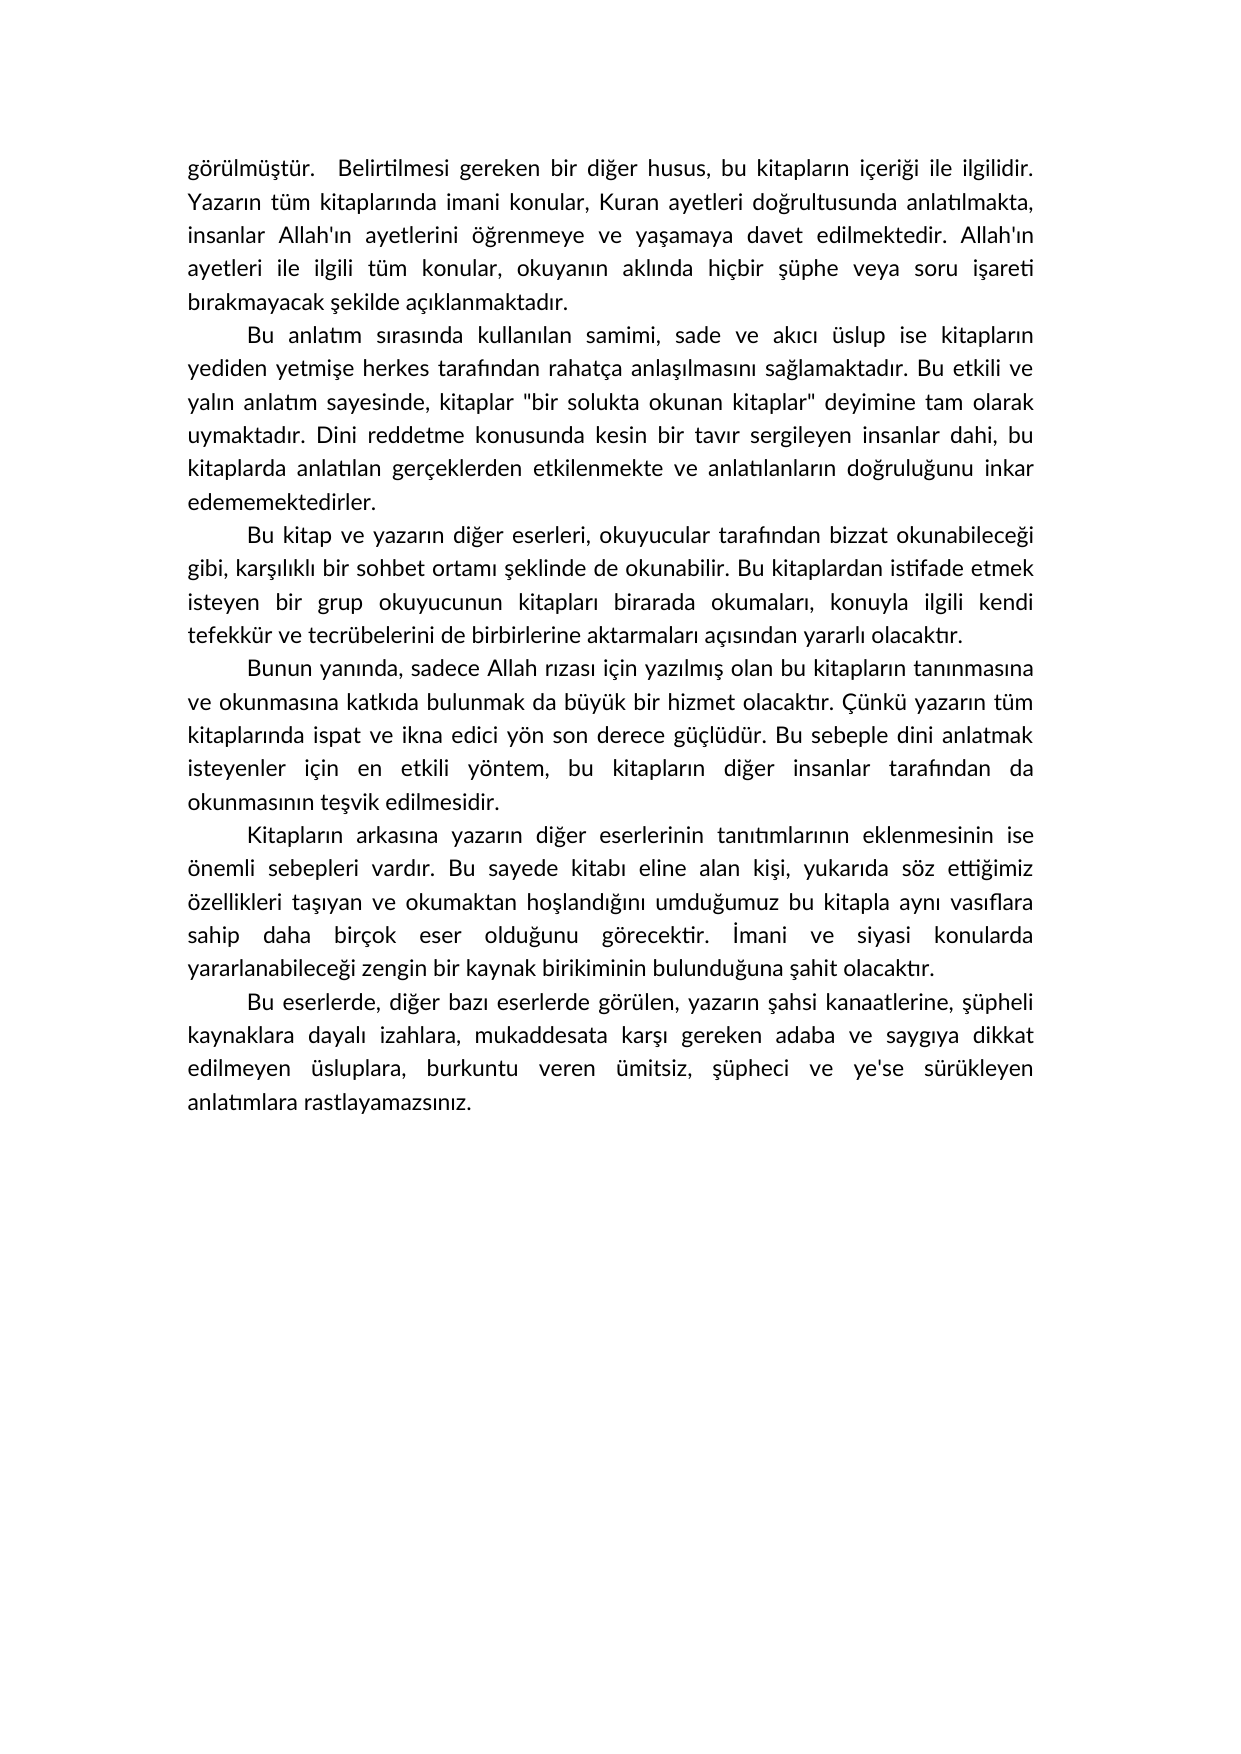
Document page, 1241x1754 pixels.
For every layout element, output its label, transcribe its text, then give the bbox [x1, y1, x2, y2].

text Bunun yanında, sadece Allah rızası için yazılmış olan bu kitapların tanınmasına ve okunmasına katkıda bulunmak da büyük bir hizmet olacaktır. Çünkü yazarın tüm kitaplarında ispat ve ikna edici yön son derece güçlüdür. Bu sebeple dini anlatmak isteyenler için en etkili yöntem, bu kitapların diğer insanlar tarafından da okunmasının teşvik edilmesidir. [187, 650, 1035, 817]
text görülmüştür. Belirtilmesi gereken bir diğer husus, bu kitapların içeriği ile ilgilidir. Yazarın tüm kitaplarında imani konular, Kuran ayetleri doğrultusunda anlatılmakta, insanlar Allah'ın ayetlerini öğrenmeye ve yaşamaya davet edilmektedir. Allah'ın ayetleri ile ilgili tüm konular, okuyanın aklında hiçbir şüphe veya soru işareti bırakmayacak şekilde açıklanmaktadır. [187, 150, 1035, 317]
text Bu kitap ve yazarın diğer eserleri, okuyucular tarafından bizzat okunabileceği gibi, karşılıklı bir sohbet ortamı şeklinde de okunabilir. Bu kitaplardan istifade etmek isteyen bir grup okuyucunun kitapları birarada okumaları, konuyla ilgili kendi tefekkür ve tecrübelerini de birbirlerine aktarmaları açısından yararlı olacaktır. [187, 517, 1035, 650]
text Bu eserlerde, diğer bazı eserlerde görülen, yazarın şahsi kanaatlerine, şüpheli kaynaklara dayalı izahlara, mukaddesata karşı gereken adaba ve saygıya dikkat edilmeyen üsluplara, burkuntu veren ümitsiz, şüpheci ve ye'se sürükleyen anlatımlara rastlayamazsınız. [187, 983, 1035, 1117]
text Kitapların arkasına yazarın diğer eserlerinin tanıtımlarının eklenmesinin ise önemli sebepleri vardır. Bu sayede kitabı eline alan kişi, yukarıda söz ettiğimiz özellikleri taşıyan ve okumaktan hoşlandığını umduğumuz bu kitapla aynı vasıflara sahip daha birçok eser olduğunu görecektir. İmani ve siyasi konularda yararlanabileceği zengin bir kaynak birikiminin bulunduğuna şahit olacaktır. [187, 817, 1035, 983]
text Bu anlatım sırasında kullanılan samimi, sade ve akıcı üslup ise kitapların yediden yetmişe herkes tarafından rahatça anlaşılmasını sağlamaktadır. Bu etkili ve yalın anlatım sayesinde, kitaplar "bir solukta okunan kitaplar" deyimine tam olarak uymaktadır. Dini reddetme konusunda kesin bir tavır sergileyen insanlar dahi, bu kitaplarda anlatılan gerçeklerden etkilenmekte ve anlatılanların doğruluğunu inkar edememektedirler. [187, 317, 1035, 517]
